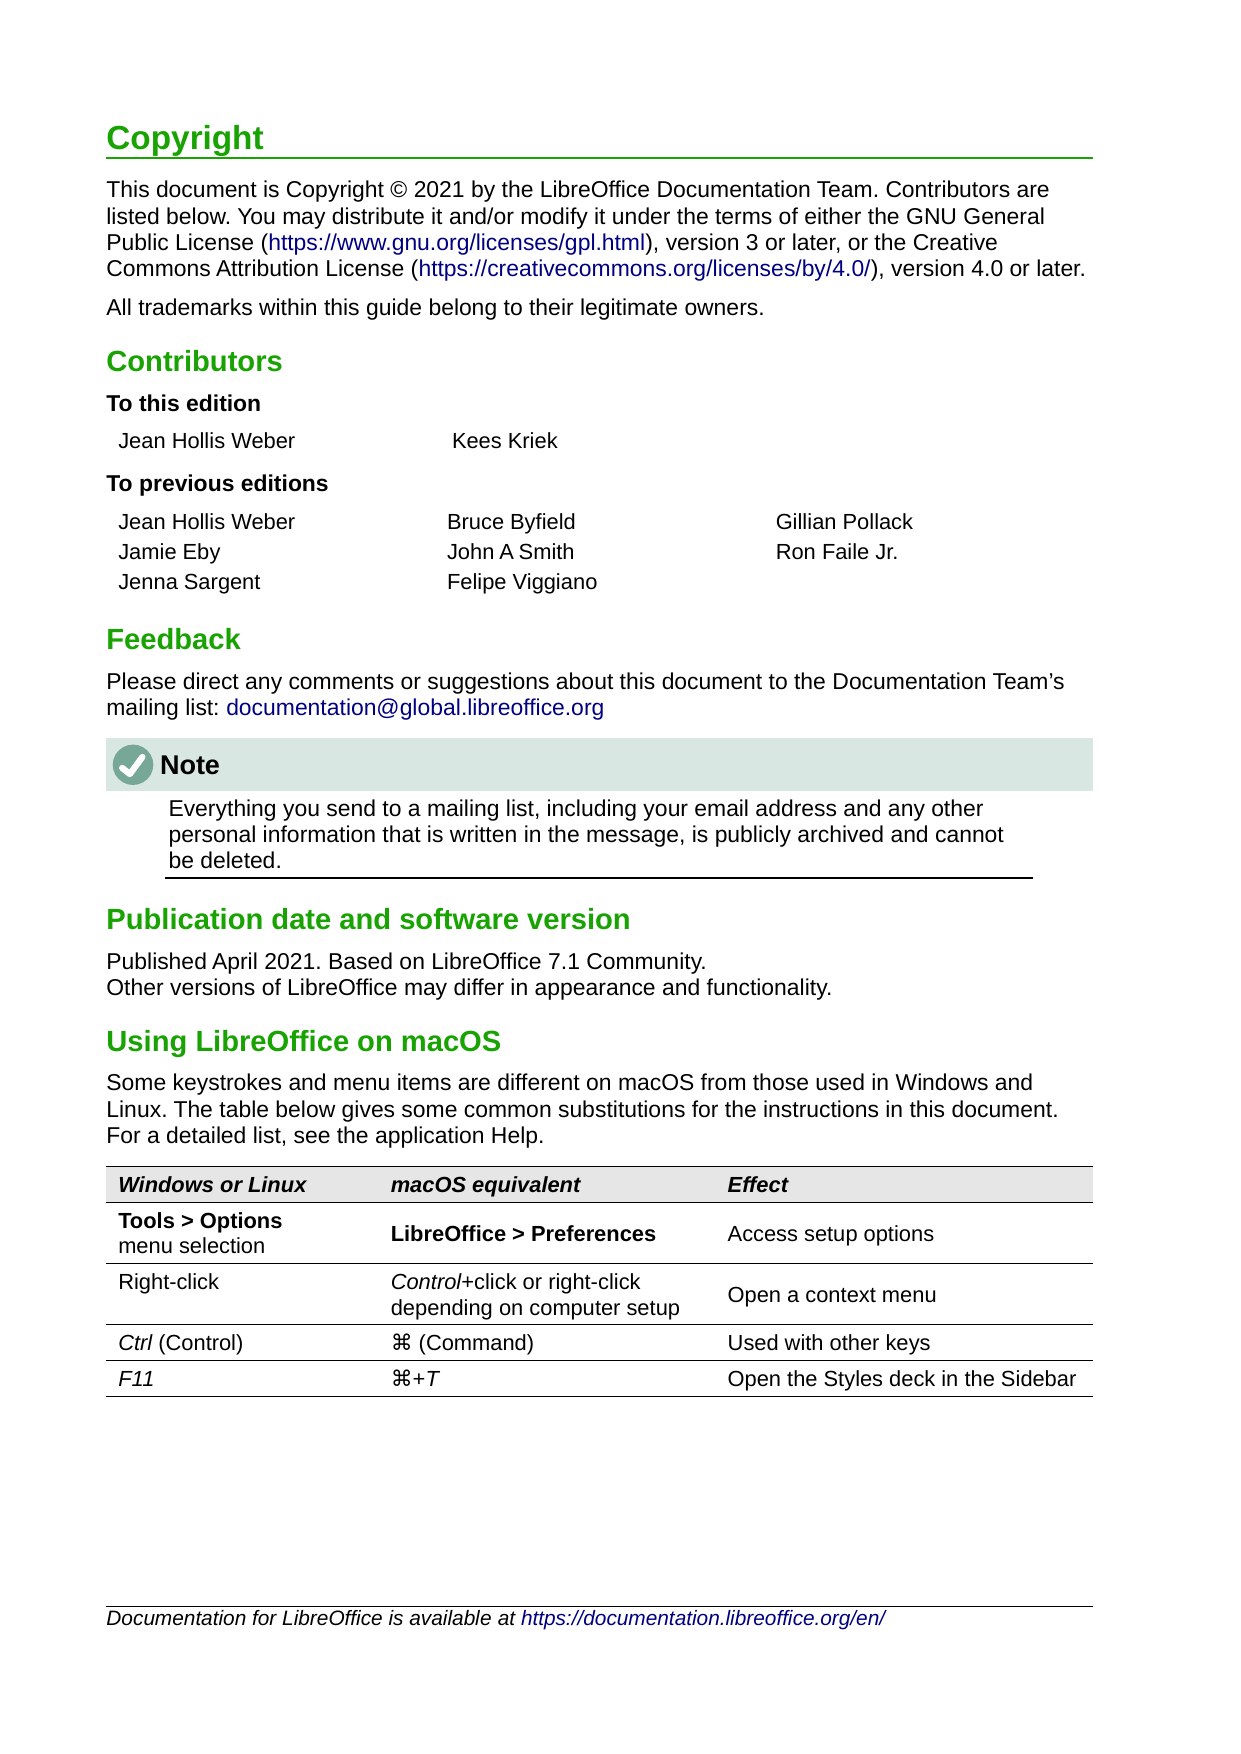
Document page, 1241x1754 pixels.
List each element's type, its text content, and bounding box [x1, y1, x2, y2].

subtitle Using LibreOffice on macOS [106, 1024, 1093, 1057]
table_cell Jamie Eby [106, 539, 435, 569]
subtitle Contributors [106, 344, 1093, 378]
text To previous editions [106, 470, 1093, 496]
table_header Windows or Linux [106, 1167, 379, 1202]
table_cell Right-click [106, 1264, 379, 1324]
table_cell F11 [106, 1361, 379, 1396]
table_cell Ron Faile Jr. [764, 539, 1093, 569]
text Please direct any comments or suggestions about this document to the Documentation Team’s mailing list: documentation@global.libreoffice.org [106, 668, 1093, 720]
table_header macOS equivalent [379, 1167, 716, 1202]
table_cell Used with other keys [716, 1325, 1093, 1360]
subtitle Feedback [106, 622, 1093, 656]
table_header Kees Kriek [440, 429, 766, 458]
text This document is Copyright © 2021 by the LibreOffice Documentation Team. Contributors are listed below. You may distribute it and/or modify it under the terms of either the GNU General Public License (https://www.gnu.org/licenses/gpl.html), version 3 or later, or the Creative Commons Attribution License (https://creativecommons.org/licenses/by/4.0/), version 4.0 or later. [106, 176, 1093, 282]
table_cell Open a context menu [716, 1264, 1093, 1324]
text To this edition [106, 389, 1093, 416]
table_cell Access setup options [716, 1203, 1093, 1263]
table_cell Control+click or right-click depending on computer setup [379, 1264, 716, 1324]
text All trademarks within this guide belong to their legitimate owners. [106, 294, 1093, 321]
table_cell [764, 569, 1093, 599]
table_cell Tools > Options menu selection [106, 1203, 379, 1263]
table_header Effect [716, 1167, 1093, 1202]
text Published April 2021. Based on LibreOffice 7.1 Community. Other versions of LibreOffice may differ in appearance and functionality. [106, 948, 1093, 1000]
table_cell Ctrl (Control) [106, 1325, 379, 1360]
subtitle Copyright [106, 118, 1093, 157]
table_cell Felipe Viggiano [435, 569, 764, 599]
table_cell LibreOffice > Preferences [379, 1203, 716, 1263]
subtitle Publication date and software version [106, 902, 1093, 936]
subtitle Note [106, 738, 1093, 791]
table_header Jean Hollis Weber [106, 509, 435, 539]
table_cell John A Smith [435, 539, 764, 569]
table_cell ⌘+T [379, 1361, 716, 1396]
text Some keystrokes and menu items are different on macOS from those used in Windows and Linux. The table below gives some common substitutions for the instructions in this document. For a detailed list, see the application Help. [106, 1069, 1093, 1148]
table_cell Jenna Sargent [106, 569, 435, 599]
table_cell ⌘ (Command) [379, 1325, 716, 1360]
table_header Jean Hollis Weber [106, 429, 440, 458]
text Everything you send to a mailing list, including your email address and any other personal information that is written in the message, is publicly archived and cannot be deleted. [165, 791, 1033, 877]
table_header Bruce Byfield [435, 509, 764, 539]
table_header Gillian Pollack [764, 509, 1093, 539]
table_header [766, 429, 1093, 458]
table_cell Open the Styles deck in the Sidebar [716, 1361, 1093, 1396]
